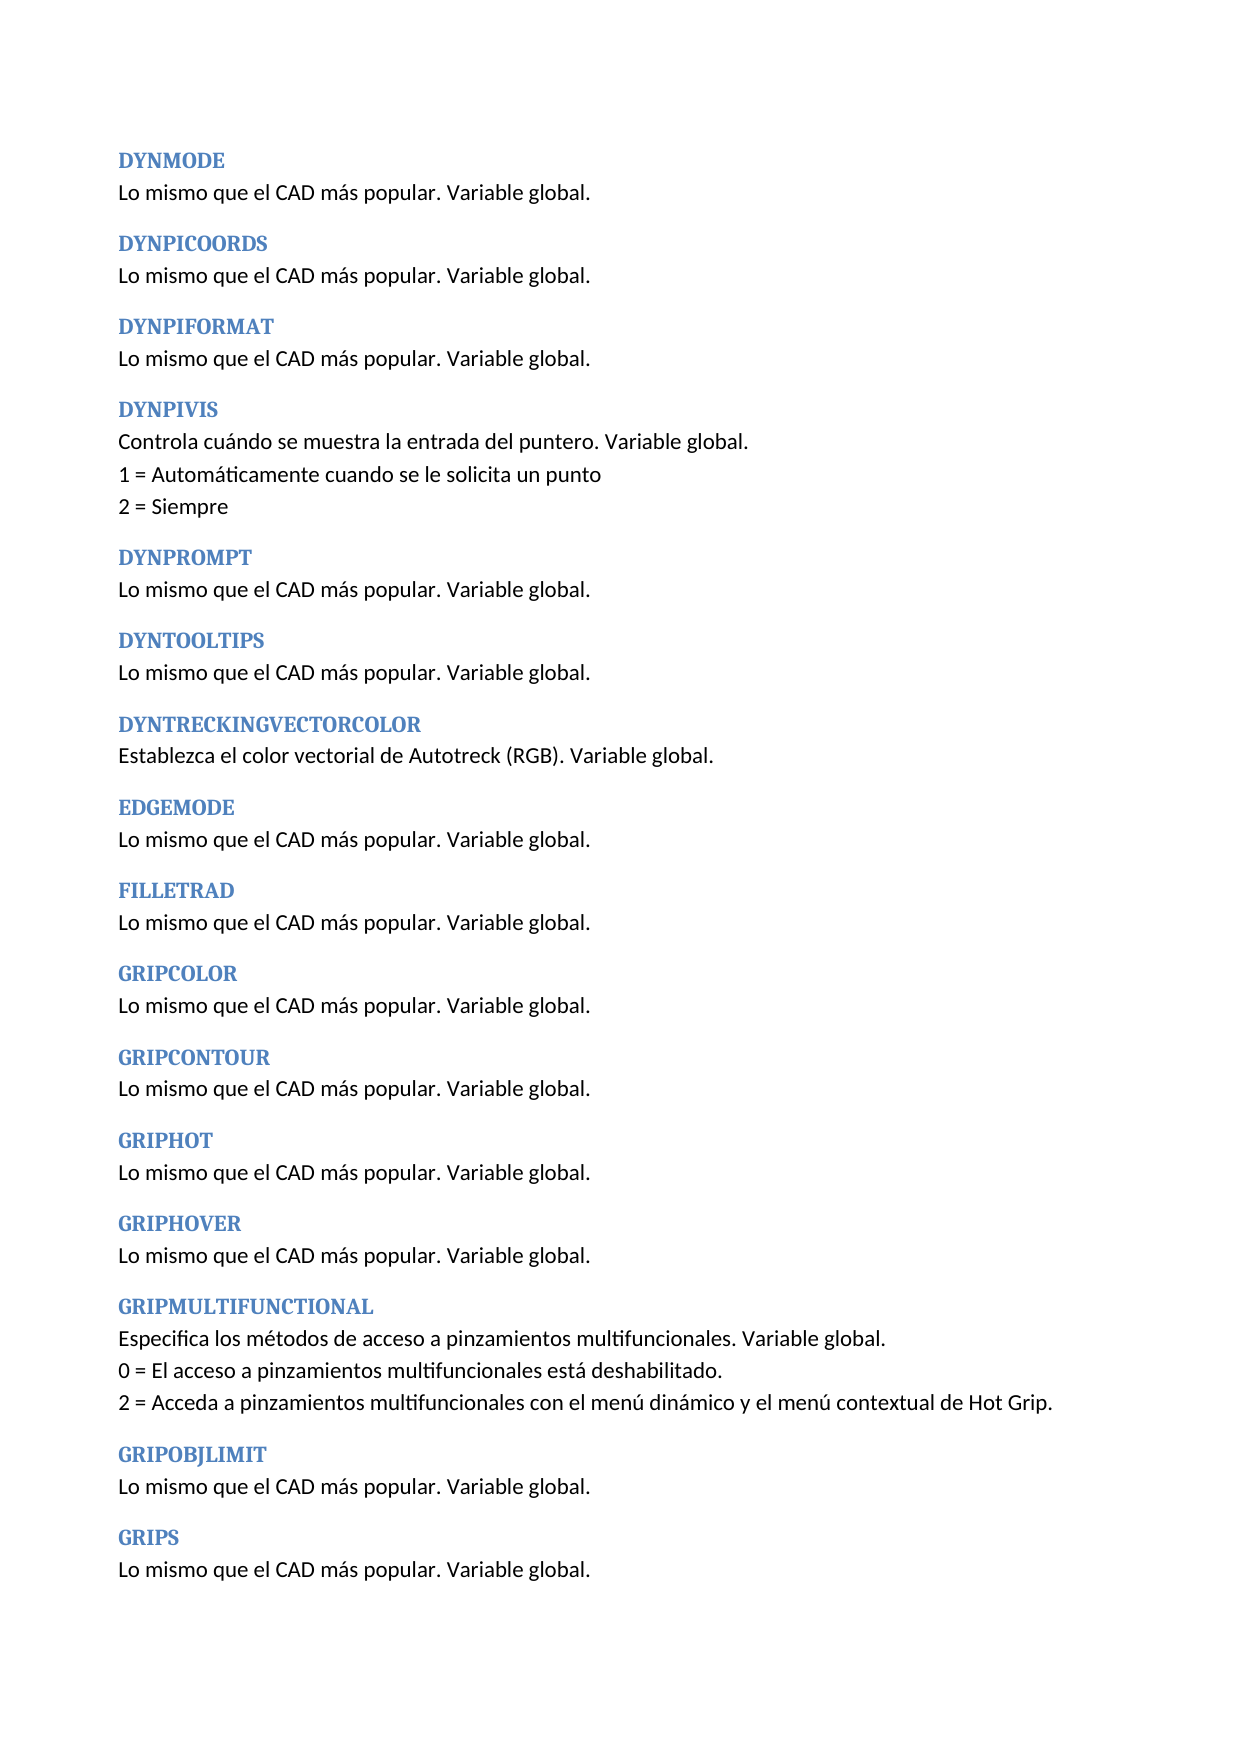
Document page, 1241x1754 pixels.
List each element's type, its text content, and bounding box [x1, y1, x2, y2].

text Lo mismo que el CAD más popular. Variable global. [118, 1555, 1122, 1583]
text Controla cuándo se muestra la entrada del puntero. Variable global. 1 = Automáticamente cuando se le solicita un punto 2 = Siempre [118, 427, 1122, 520]
subtitle DYNPIFORMAT [118, 314, 1122, 340]
subtitle GRIPMULTIFUNCTIONAL [118, 1294, 1122, 1320]
text Lo mismo que el CAD más popular. Variable global. [118, 991, 1122, 1019]
subtitle DYNTOOLTIPS [118, 628, 1122, 654]
text Lo mismo que el CAD más popular. Variable global. [118, 261, 1122, 289]
subtitle DYNPICOORDS [118, 231, 1122, 257]
text Especifica los métodos de acceso a pinzamientos multifuncionales. Variable global. 0 = El acceso a pinzamientos multifuncionales está deshabilitado. 2 = Acceda a pinzamientos multifuncionales con el menú dinámico y el menú contextual de Hot Grip. [118, 1324, 1122, 1417]
text Lo mismo que el CAD más popular. Variable global. [118, 825, 1122, 853]
subtitle GRIPHOT [118, 1127, 1122, 1154]
subtitle EDGEMODE [118, 794, 1122, 821]
subtitle DYNPIVIS [118, 397, 1122, 424]
subtitle GRIPOBJLIMIT [118, 1442, 1122, 1468]
text Lo mismo que el CAD más popular. Variable global. [118, 1158, 1122, 1186]
text Lo mismo que el CAD más popular. Variable global. [118, 908, 1122, 936]
subtitle DYNPROMPT [118, 545, 1122, 571]
text Lo mismo que el CAD más popular. Variable global. [118, 178, 1122, 206]
subtitle DYNMODE [118, 148, 1122, 174]
subtitle GRIPCOLOR [118, 961, 1122, 987]
text Lo mismo que el CAD más popular. Variable global. [118, 1074, 1122, 1102]
subtitle DYNTRECKINGVECTORCOLOR [118, 711, 1122, 738]
text Establezca el color vectorial de Autotreck (RGB). Variable global. [118, 742, 1122, 769]
text Lo mismo que el CAD más popular. Variable global. [118, 575, 1122, 603]
text Lo mismo que el CAD más popular. Variable global. [118, 658, 1122, 686]
subtitle FILLETRAD [118, 878, 1122, 904]
subtitle GRIPHOVER [118, 1211, 1122, 1237]
text Lo mismo que el CAD más popular. Variable global. [118, 1472, 1122, 1500]
text Lo mismo que el CAD más popular. Variable global. [118, 344, 1122, 372]
subtitle GRIPCONTOUR [118, 1044, 1122, 1071]
text Lo mismo que el CAD más popular. Variable global. [118, 1241, 1122, 1269]
subtitle GRIPS [118, 1525, 1122, 1551]
